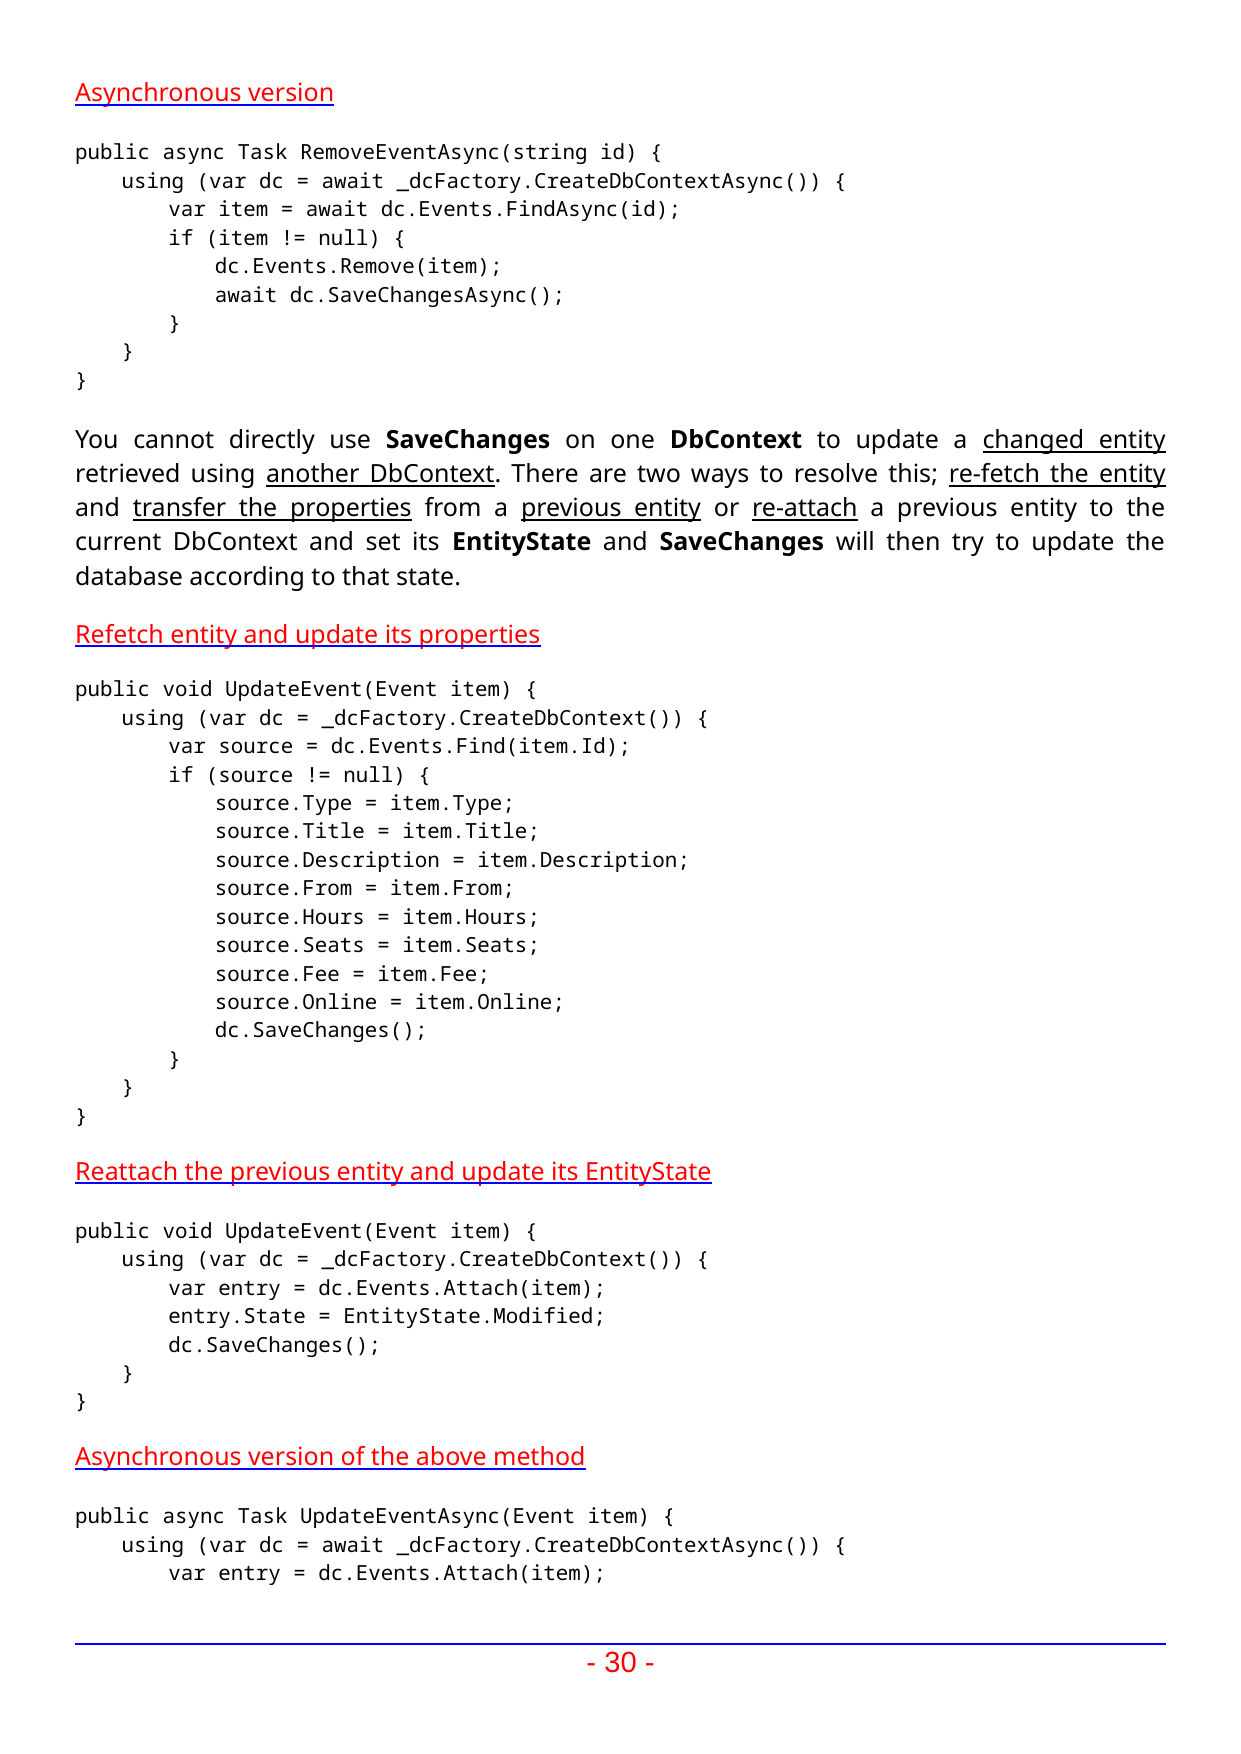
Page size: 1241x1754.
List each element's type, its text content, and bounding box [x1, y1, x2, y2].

text if (source != null) { [75, 760, 1166, 788]
text dc.SaveChanges(); [75, 1330, 1166, 1358]
text } [75, 1072, 1166, 1101]
text You cannot directly use SaveChanges on one DbContext to update a changed entity retrieved using another DbContext. There are two ways to resolve this; re-fetch the entity and transfer the properties from a previous entity or re-attach a previous entity to the current DbContext and set its EntityState and SaveChanges will then try to update the database according to that state. [75, 422, 1166, 592]
text public async Task UpdateEventAsync(Event item) { [75, 1502, 1166, 1530]
text Asynchronous version [75, 75, 1166, 109]
text public void UpdateEvent(Event item) { [75, 674, 1166, 703]
text var item = await dc.Events.FindAsync(id); [75, 194, 1166, 223]
text source.Hours = item.Hours; [75, 902, 1166, 930]
text } [75, 365, 1166, 393]
text Reattach the previous entity and update its EntityState [75, 1153, 1166, 1187]
text } [75, 1387, 1166, 1415]
text public void UpdateEvent(Event item) { [75, 1216, 1166, 1244]
text source.From = item.From; [75, 873, 1166, 902]
text dc.Events.Remove(item); [75, 251, 1166, 280]
text Refetch entity and update its properties [75, 616, 1166, 650]
text entry.State = EntityState.Modified; [75, 1301, 1166, 1330]
text using (var dc = await _dcFactory.CreateDbContextAsync()) { [75, 1530, 1166, 1558]
text source.Fee = item.Fee; [75, 959, 1166, 987]
text } [75, 337, 1166, 365]
text Asynchronous version of the above method [75, 1439, 1166, 1473]
text using (var dc = _dcFactory.CreateDbContext()) { [75, 703, 1166, 731]
text using (var dc = await _dcFactory.CreateDbContextAsync()) { [75, 166, 1166, 194]
text } [75, 1101, 1166, 1129]
text source.Description = item.Description; [75, 845, 1166, 873]
text await dc.SaveChangesAsync(); [75, 280, 1166, 308]
text public async Task RemoveEventAsync(string id) { [75, 137, 1166, 166]
text source.Type = item.Type; [75, 788, 1166, 817]
text source.Seats = item.Seats; [75, 930, 1166, 959]
text if (item != null) { [75, 223, 1166, 251]
text var entry = dc.Events.Attach(item); [75, 1558, 1166, 1587]
text var entry = dc.Events.Attach(item); [75, 1273, 1166, 1301]
text source.Online = item.Online; [75, 987, 1166, 1016]
text } [75, 308, 1166, 337]
text using (var dc = _dcFactory.CreateDbContext()) { [75, 1244, 1166, 1273]
text } [75, 1358, 1166, 1387]
text } [75, 1044, 1166, 1072]
text source.Title = item.Title; [75, 817, 1166, 845]
text var source = dc.Events.Find(item.Id); [75, 731, 1166, 760]
text dc.SaveChanges(); [75, 1016, 1166, 1044]
